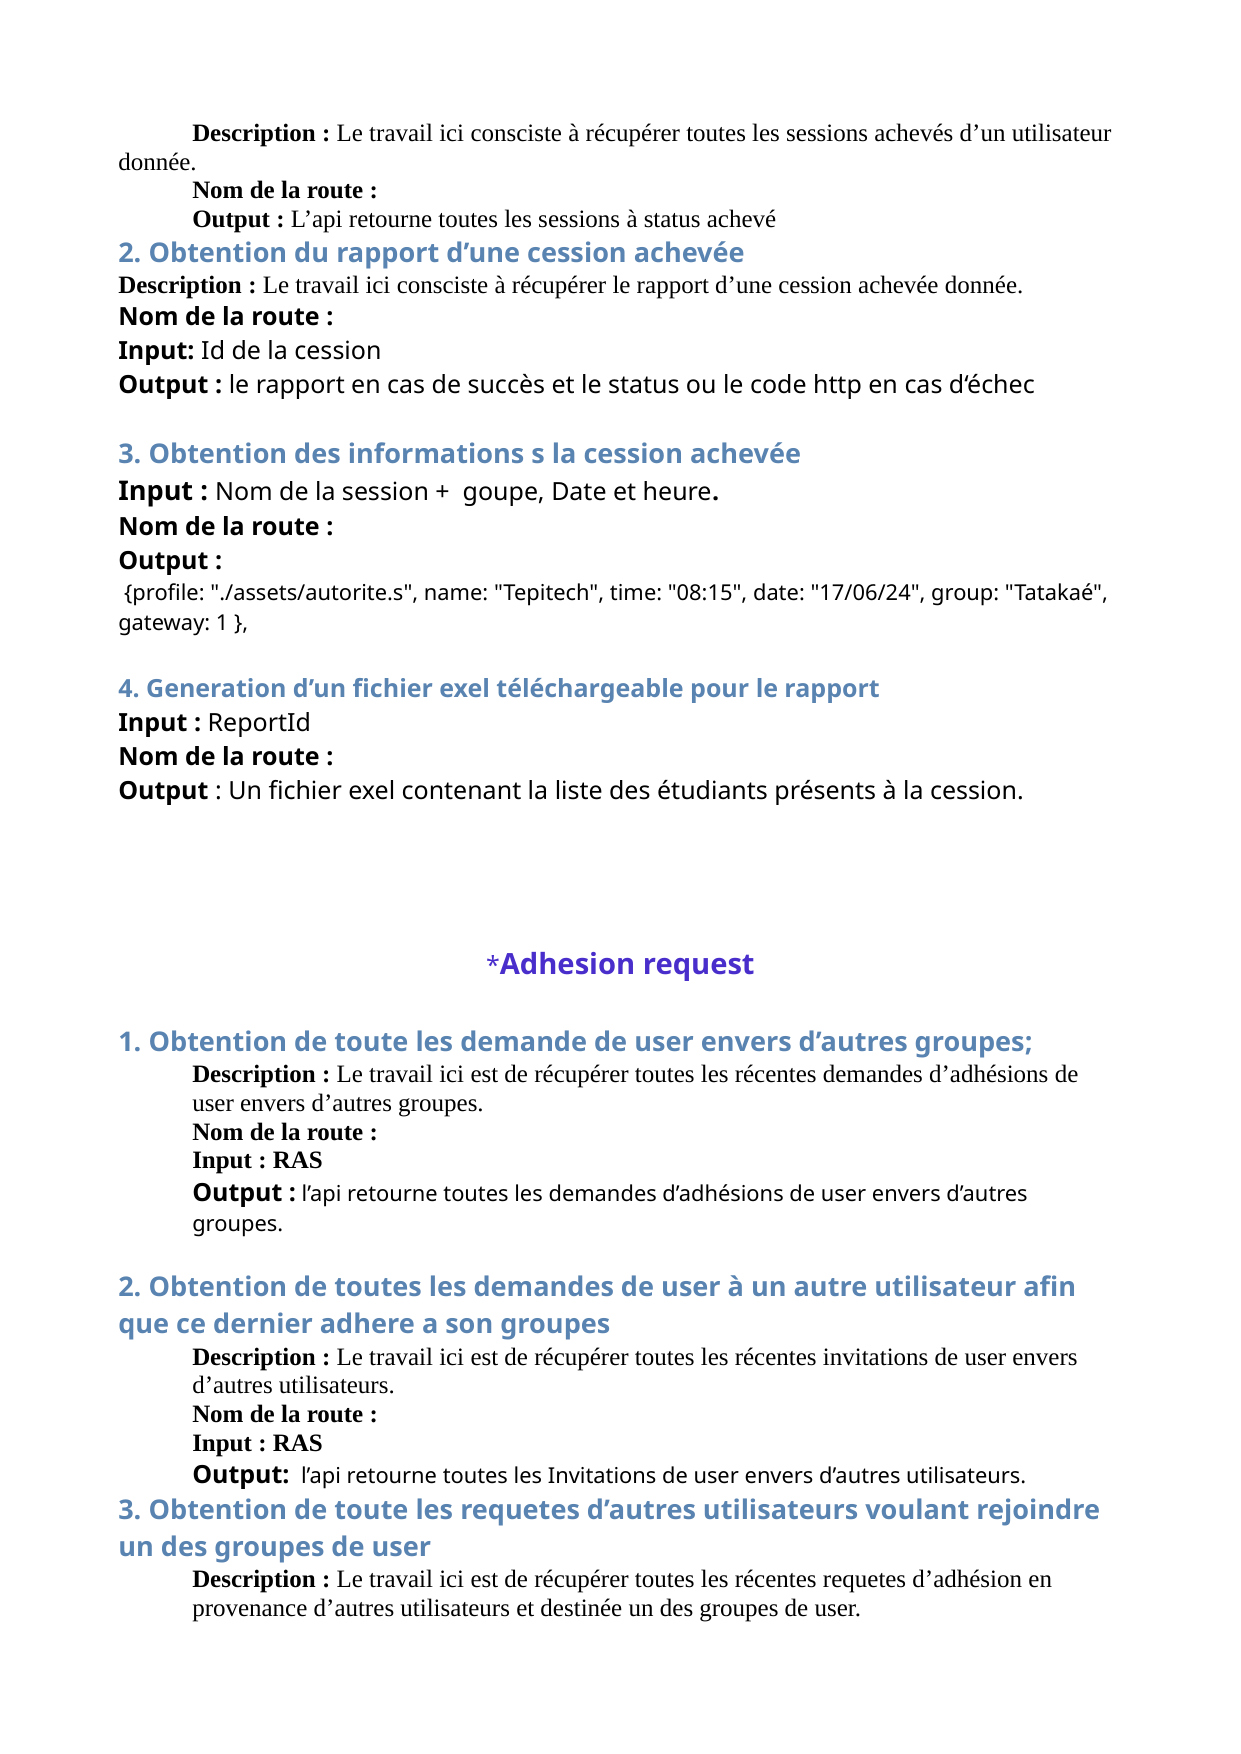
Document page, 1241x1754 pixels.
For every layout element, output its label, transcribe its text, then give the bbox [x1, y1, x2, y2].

text 2. Obtention du rapport d’une cession achevée [118, 233, 1122, 270]
text Output : [118, 543, 1122, 577]
text Output : L’api retourne toutes les sessions à status achevé [118, 204, 1122, 233]
text Description : Le travail ici est de récupérer toutes les récentes invitations de user envers d’autres utilisateurs. [118, 1342, 1122, 1399]
text *Adhesion request [118, 943, 1122, 983]
text Output : l’api retourne toutes les demandes d’adhésions de user envers d’autres groupes. [118, 1174, 1122, 1238]
text 3. Obtention des informations s la cession achevée [118, 435, 1122, 472]
text Input : RAS [118, 1428, 1122, 1457]
text Output : Un fichier exel contenant la liste des étudiants présents à la cession. [118, 773, 1122, 807]
text Output: l’api retourne toutes les Invitations de user envers d’autres utilisateurs. [118, 1457, 1122, 1491]
text {profile: "./assets/autorite.s", name: "Tepitech", time: "08:15", date: "17/06/24", group: "Tatakaé", gateway: 1 }, [118, 577, 1122, 636]
text Description : Le travail ici est de récupérer toutes les récentes demandes d’adhésions de user envers d’autres groupes. [118, 1059, 1122, 1117]
text Input: Id de la cession [118, 333, 1122, 367]
text 2. Obtention de toutes les demandes de user à un autre utilisateur afin que ce dernier adhere a son groupes [118, 1268, 1122, 1342]
text Nom de la route : [118, 509, 1122, 543]
text Description : Le travail ici est de récupérer toutes les récentes requetes d’adhésion en provenance d’autres utilisateurs et destinée un des groupes de user. [118, 1564, 1122, 1622]
text Nom de la route : [118, 1117, 1122, 1146]
text Input : Nom de la session + goupe, Date et heure. [118, 472, 1122, 509]
text Nom de la route : [118, 1399, 1122, 1428]
text Input : ReportId [118, 704, 1122, 739]
text Nom de la route : [118, 299, 1122, 333]
text Input : RAS [118, 1146, 1122, 1174]
text 3. Obtention de toute les requetes d’autres utilisateurs voulant rejoindre un des groupes de user [118, 1491, 1122, 1564]
text Output : le rapport en cas de succès et le status ou le code http en cas d‘échec [118, 367, 1122, 401]
text Description : Le travail ici consciste à récupérer le rapport d’une cession achevée donnée. [118, 270, 1122, 299]
text 1. Obtention de toute les demande de user envers d’autres groupes; [118, 1022, 1122, 1059]
text 4. Generation d’un fichier exel téléchargeable pour le rapport [118, 671, 1122, 704]
text Nom de la route : [118, 176, 1122, 204]
text Description : Le travail ici consciste à récupérer toutes les sessions achevés d’un utilisateur donnée. [118, 118, 1122, 176]
text Nom de la route : [118, 739, 1122, 773]
